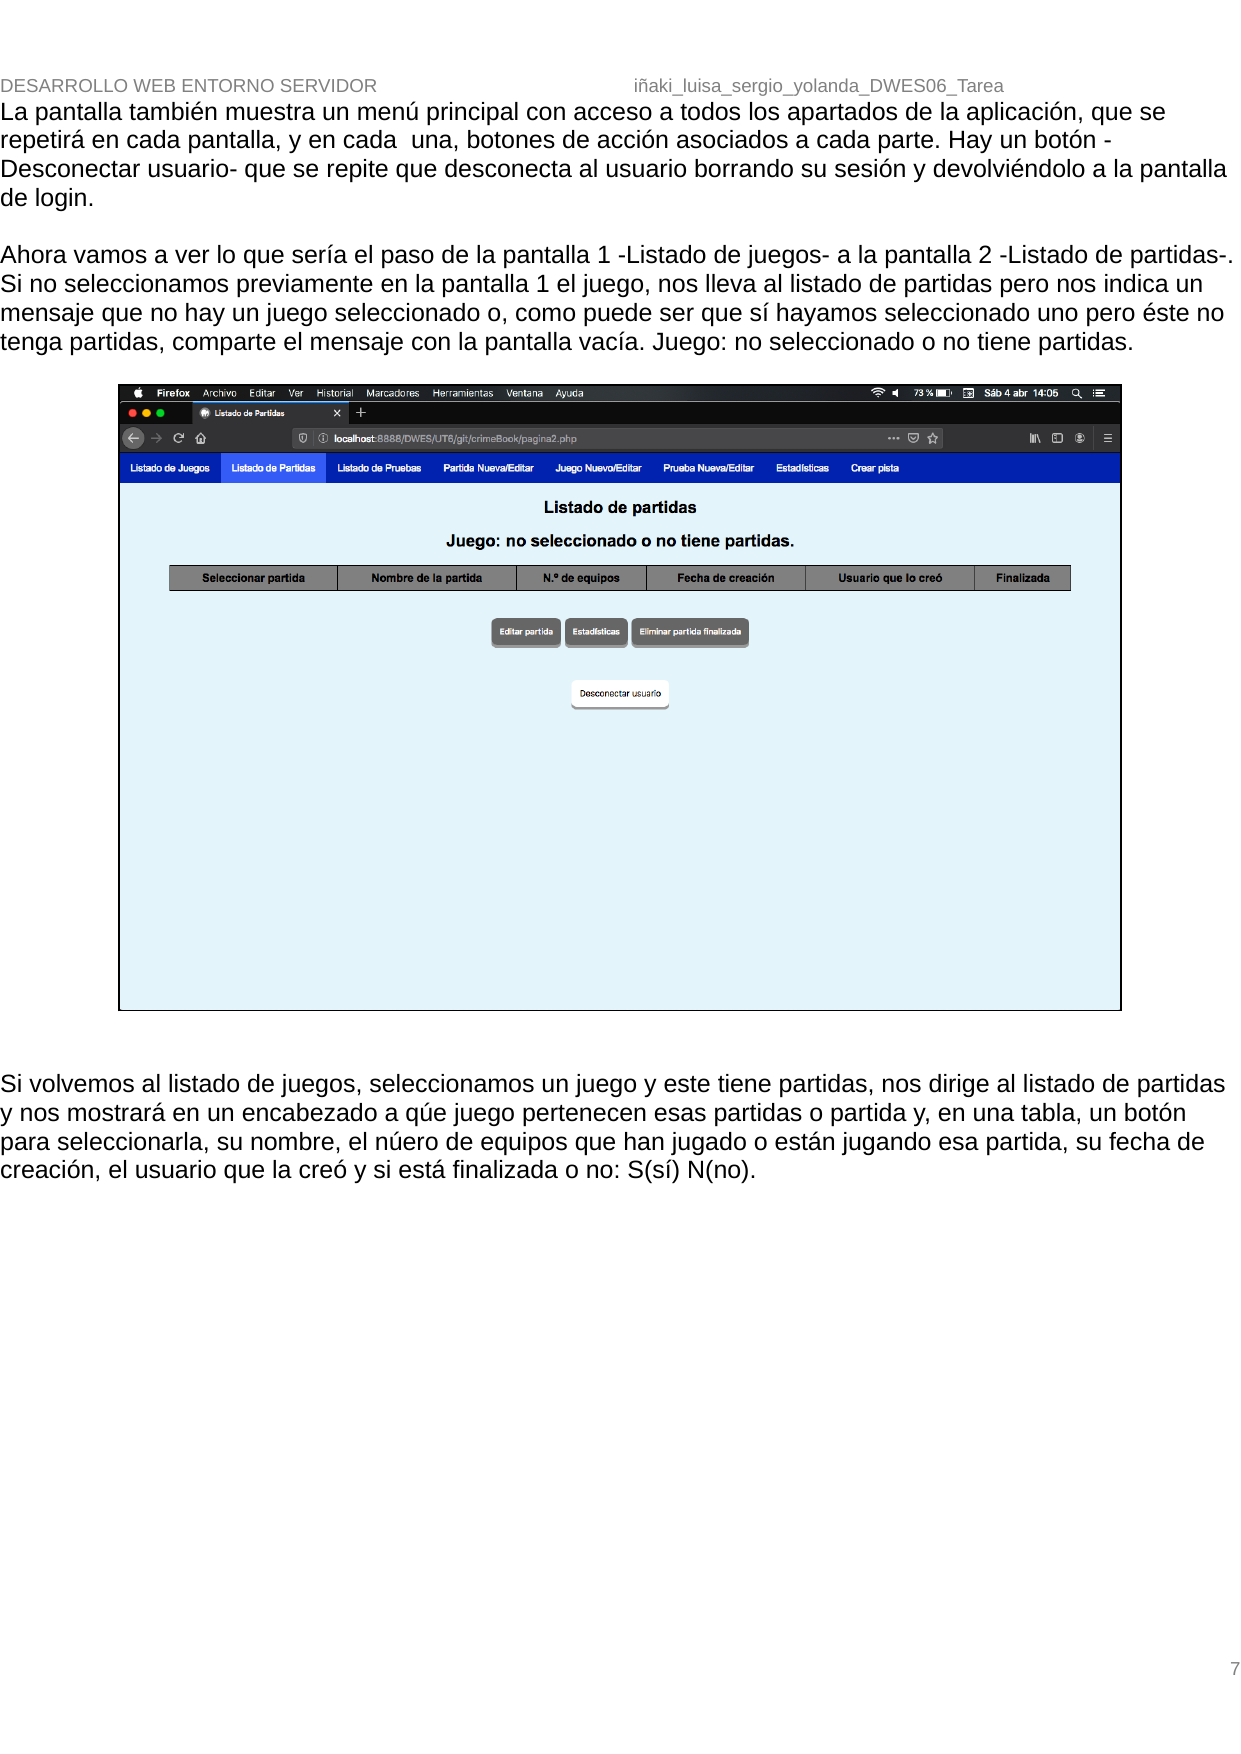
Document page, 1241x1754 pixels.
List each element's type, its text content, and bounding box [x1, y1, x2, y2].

text Si volvemos al listado de juegos, seleccionamos un juego y este tiene partidas, nos dirige al listado de partidas y nos mostrará en un encabezado a qúe juego pertenecen esas partidas o partida y, en una tabla, un botón para seleccionarla, su nombre, el núero de equipos que han jugado o están jugando esa partida, su fecha de creación, el usuario que la creó y si está finalizada o no: S(sí) N(no). [0, 1069, 1240, 1184]
text Ahora vamos a ver lo que sería el paso de la pantalla 1 -Listado de juegos- a la pantalla 2 -Listado de partidas-. Si no seleccionamos previamente en la pantalla 1 el juego, nos lleva al listado de partidas pero nos indica un mensaje que no hay un juego seleccionado o, como puede ser que sí hayamos seleccionado uno pero éste no tenga partidas, comparte el mensaje con la pantalla vacía. Juego: no seleccionado o no tiene partidas. [0, 240, 1240, 355]
text La pantalla también muestra un menú principal con acceso a todos los apartados de la aplicación, que se repetirá en cada pantalla, y en cada una, botones de acción asociados a cada parte. Hay un botón -Desconectar usuario- que se repite que desconecta al usuario borrando su sesión y devolviéndolo a la pantalla de login. [0, 97, 1240, 212]
